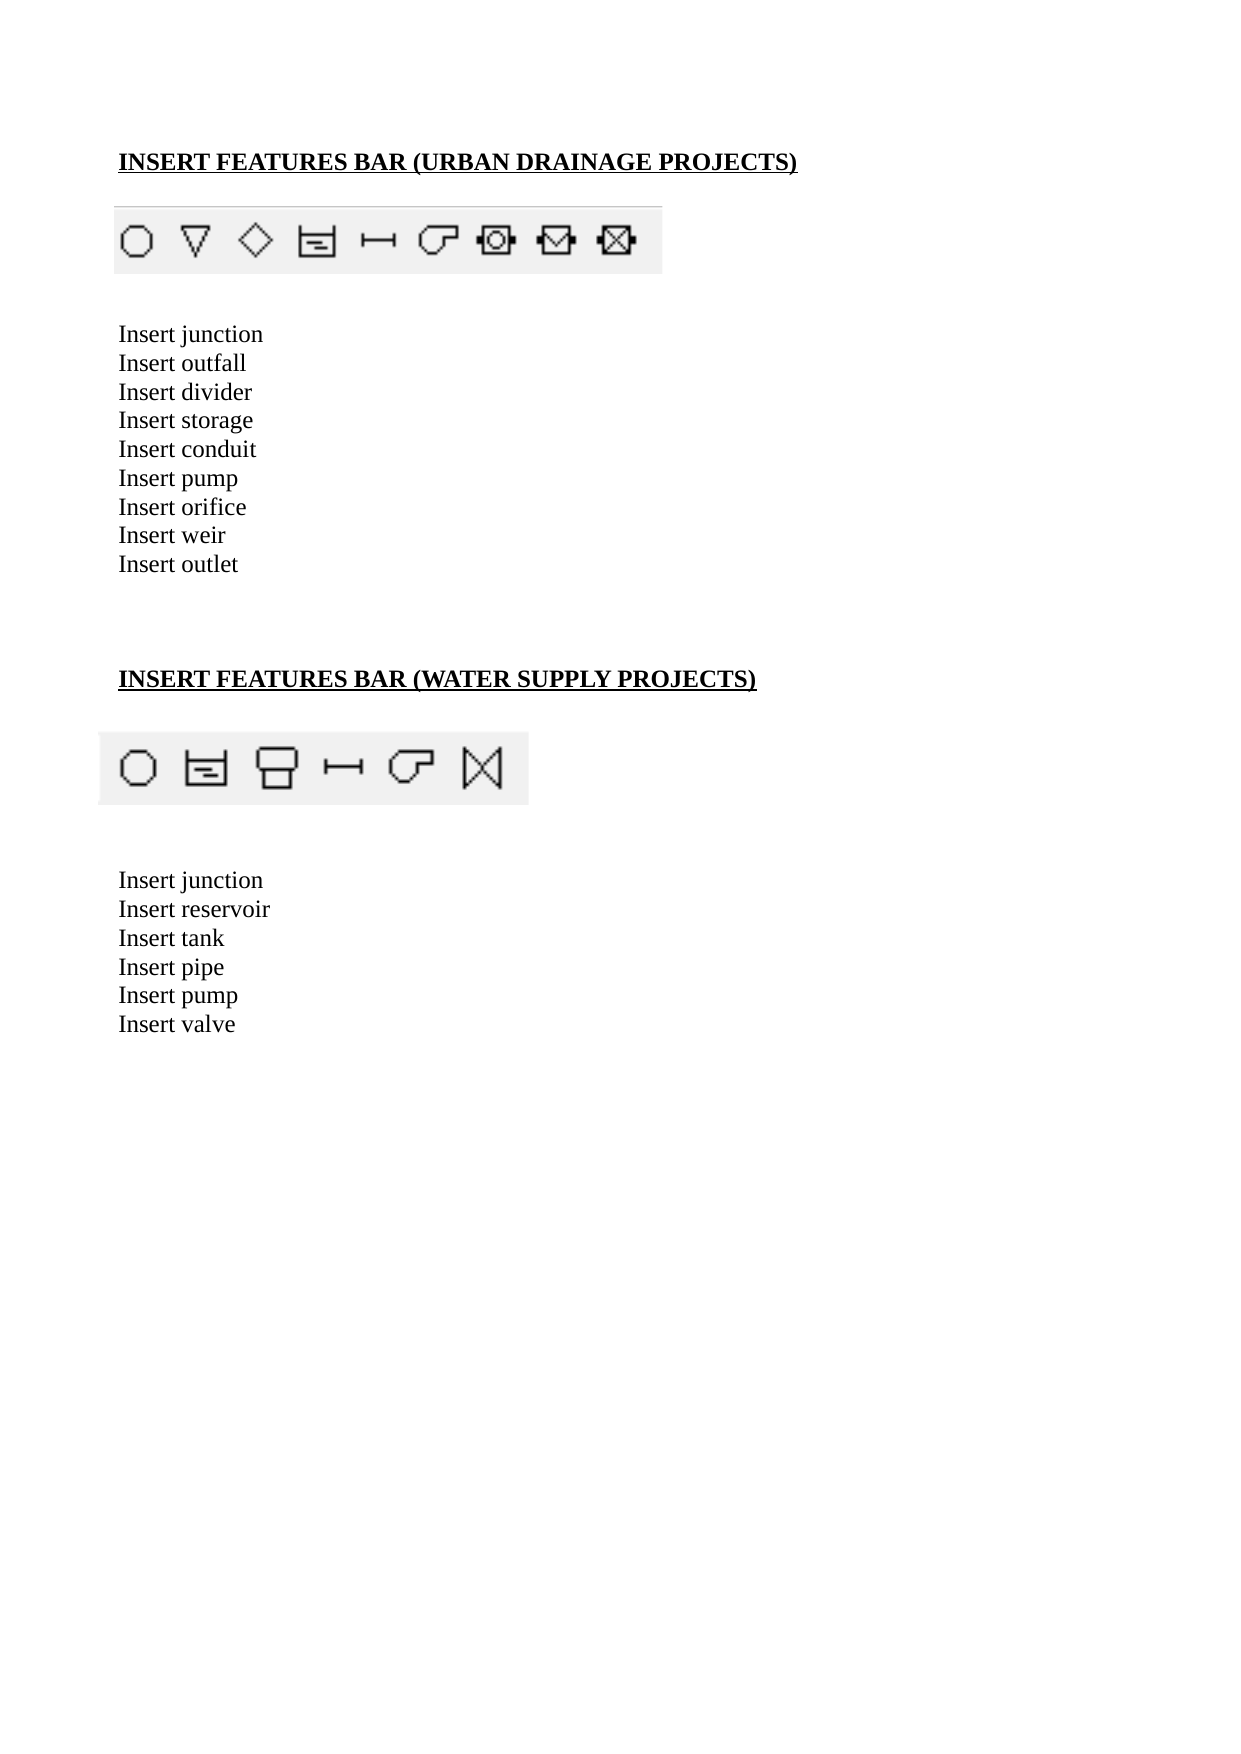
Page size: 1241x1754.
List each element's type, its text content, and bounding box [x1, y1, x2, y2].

text Insert valve [118, 1009, 1122, 1038]
text INSERT FEATURES BAR (WATER SUPPLY PROJECTS) [118, 664, 1122, 693]
text Insert orifice [118, 492, 1122, 521]
text Insert pipe [118, 952, 1122, 981]
text Insert tank [118, 923, 1122, 952]
picture [114, 206, 663, 274]
text Insert conduit [118, 434, 1122, 463]
text Insert outfall [118, 348, 1122, 377]
text Insert outlet [118, 549, 1122, 578]
text Insert pump [118, 463, 1122, 492]
text INSERT FEATURES BAR (URBAN DRAINAGE PROJECTS) [118, 147, 1122, 176]
text Insert pump [118, 981, 1122, 1009]
text Insert weir [118, 521, 1122, 549]
text Insert storage [118, 406, 1122, 434]
picture [98, 730, 529, 805]
text Insert divider [118, 377, 1122, 406]
text Insert junction [118, 319, 1122, 348]
text Insert junction [118, 866, 1122, 894]
text Insert reservoir [118, 894, 1122, 923]
